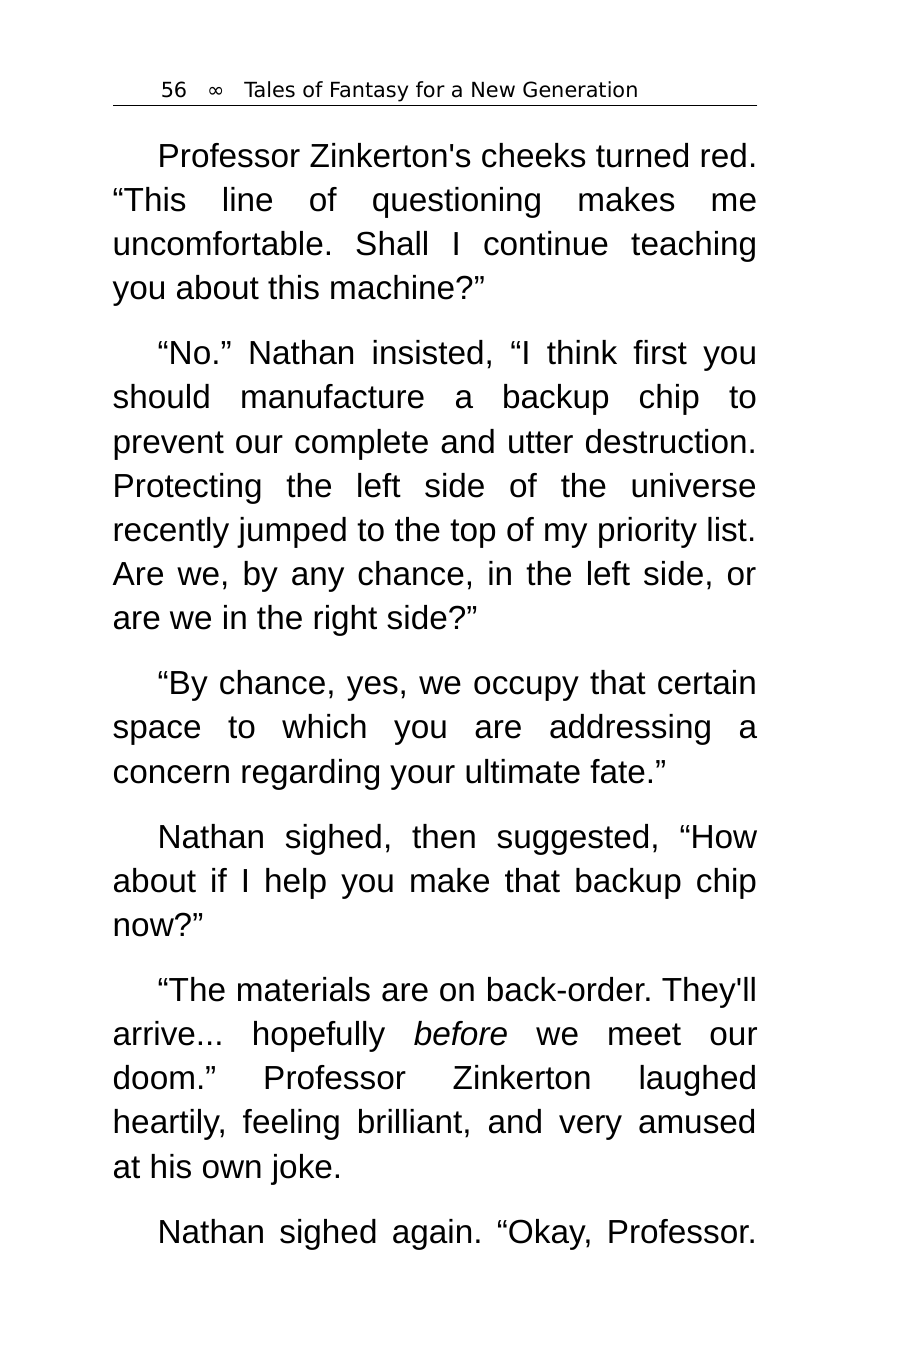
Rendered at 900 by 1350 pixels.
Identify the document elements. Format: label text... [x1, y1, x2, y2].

text “By chance, yes, we occupy that certain space to which you are addressing a concern regarding your ultimate fate.” [112, 663, 757, 790]
text Nathan sighed, then suggested, “How about if I help you make that backup chip now?” [112, 817, 757, 943]
text Professor Zinkerton's cheeks turned red. “This line of questioning makes me uncomfortable. Shall I continue teaching you about this machine?” [112, 136, 757, 307]
text “The materials are on back-order. They'll arrive... hopefully before we meet our doom.” Professor Zinkerton laughed heartily, feeling brilliant, and very amused at his own joke. [112, 970, 757, 1185]
text Nathan sighed again. “Okay, Professor. [112, 1212, 757, 1250]
text “No.” Nathan insisted, “I think first you should manufacture a backup chip to prevent our complete and utter destruction. Protecting the left side of the universe recently jumped to the top of my priority list. Are we, by any chance, in the left side, or are we in the right side?” [112, 333, 757, 637]
